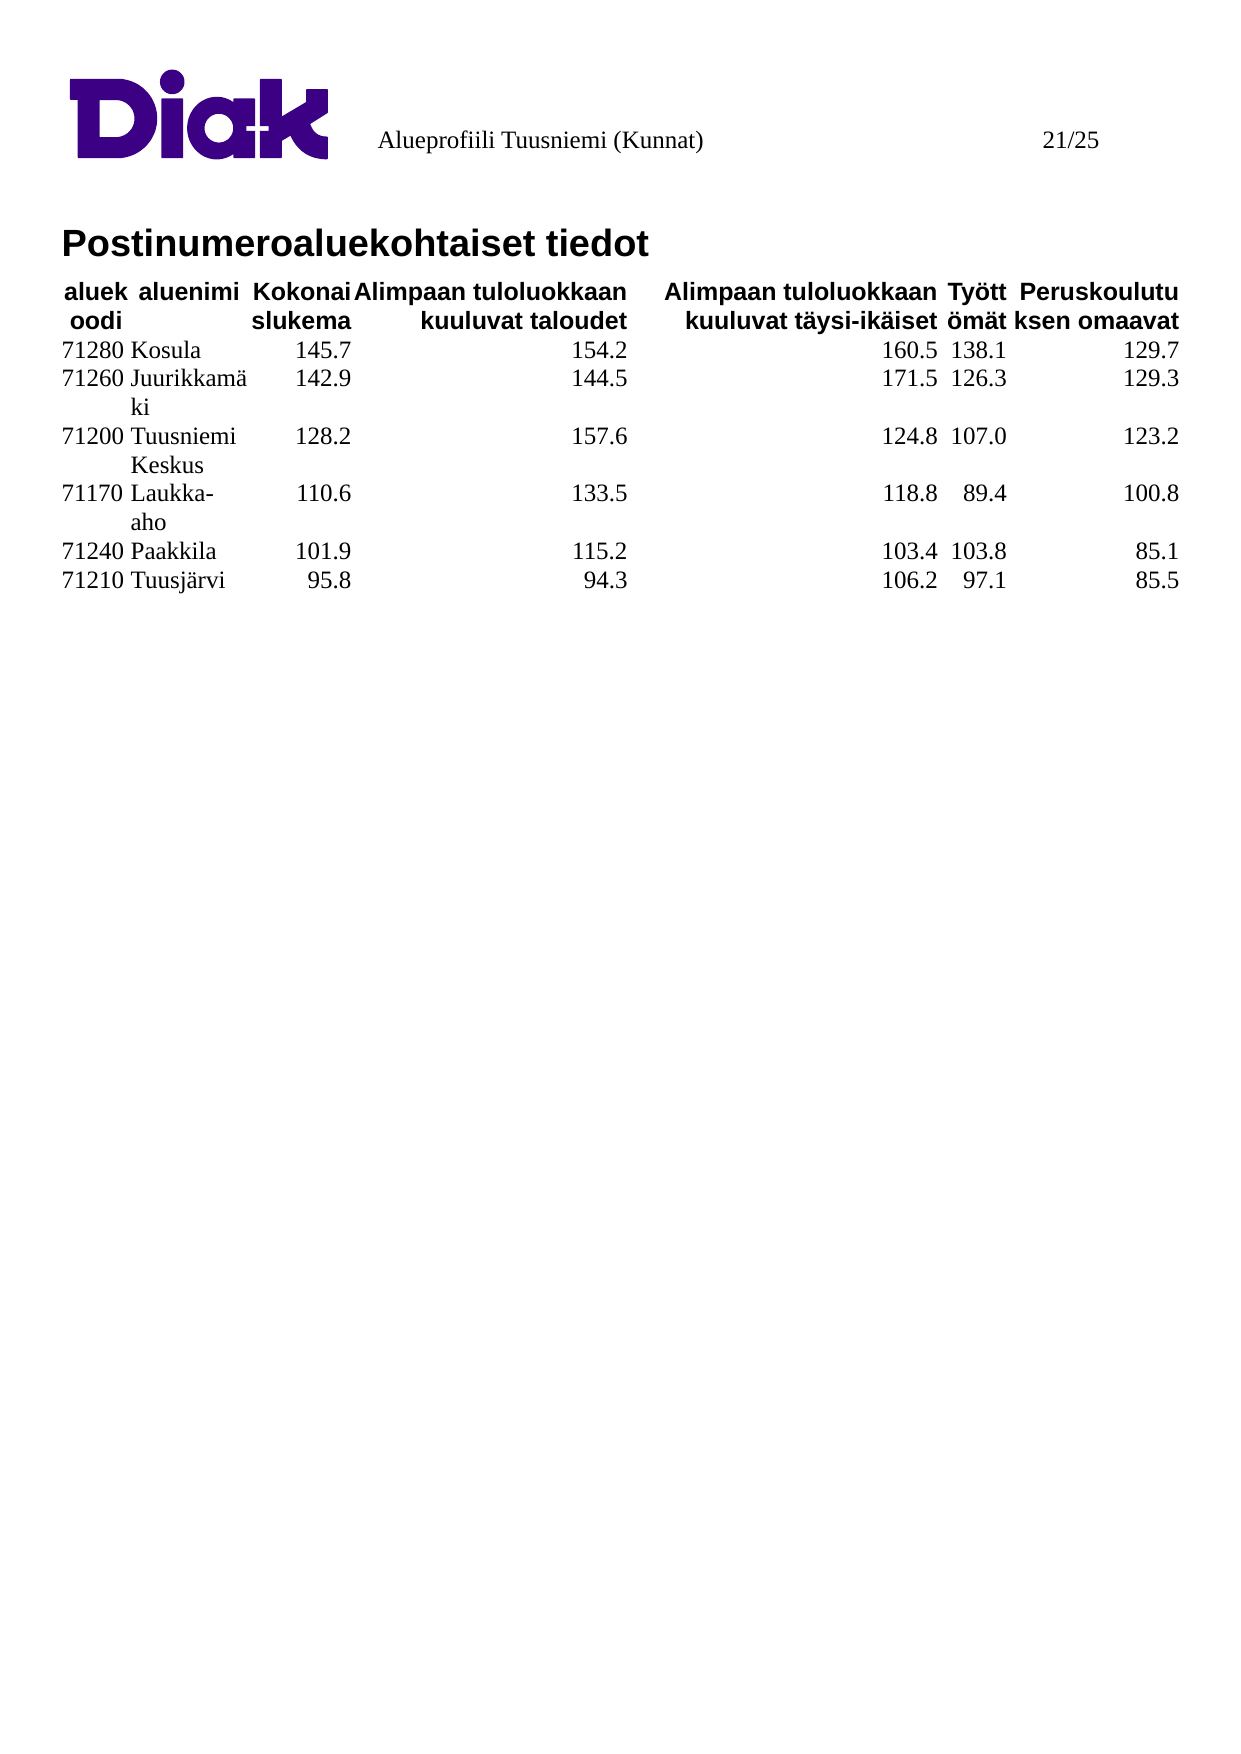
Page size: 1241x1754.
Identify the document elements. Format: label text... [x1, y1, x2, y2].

table_header Alimpaan tuloluokkaan kuuluvat taloudet [351, 277, 627, 335]
table_cell 85.5 [1007, 565, 1179, 593]
table_cell 71210 [61, 565, 130, 593]
table_cell Paakkila [130, 536, 248, 565]
table_cell 157.6 [351, 421, 627, 478]
table_header Kokonaislukema [248, 277, 351, 335]
table_cell 100.8 [1007, 479, 1179, 536]
table_cell 118.8 [627, 479, 938, 536]
table_cell 142.9 [248, 364, 351, 421]
subtitle Postinumeroaluekohtaiset tiedot [61, 221, 1179, 265]
table_header Alimpaan tuloluokkaan kuuluvat täysi-ikäiset [627, 277, 938, 335]
table_cell 103.4 [627, 536, 938, 565]
table_header Peruskoulutuksen omaavat [1007, 277, 1179, 335]
table_cell 145.7 [248, 335, 351, 363]
table_cell 97.1 [938, 565, 1007, 593]
table_cell 144.5 [351, 364, 627, 421]
table_cell Tuusniemi Keskus [130, 421, 248, 478]
table_cell 129.7 [1007, 335, 1179, 363]
table_cell 71280 [61, 335, 130, 363]
table_cell 123.2 [1007, 421, 1179, 478]
table_cell 171.5 [627, 364, 938, 421]
table_header aluekoodi [61, 277, 130, 335]
table_cell 154.2 [351, 335, 627, 363]
table_cell 71240 [61, 536, 130, 565]
table_cell Juurikkamäki [130, 364, 248, 421]
table_header aluenimi [130, 277, 248, 335]
table_cell 115.2 [351, 536, 627, 565]
table_cell 89.4 [938, 479, 1007, 536]
table_cell 126.3 [938, 364, 1007, 421]
table_cell 110.6 [248, 479, 351, 536]
table_cell 71170 [61, 479, 130, 536]
table_cell Laukka-aho [130, 479, 248, 536]
table_cell 133.5 [351, 479, 627, 536]
table_cell 128.2 [248, 421, 351, 478]
table_cell 85.1 [1007, 536, 1179, 565]
table_cell 103.8 [938, 536, 1007, 565]
table_header Työttömät [938, 277, 1007, 335]
table_cell 160.5 [627, 335, 938, 363]
table_cell 101.9 [248, 536, 351, 565]
table_cell Tuusjärvi [130, 565, 248, 593]
table_cell 124.8 [627, 421, 938, 478]
table_cell 71260 [61, 364, 130, 421]
table_cell 107.0 [938, 421, 1007, 478]
table_cell 71200 [61, 421, 130, 478]
table_cell 106.2 [627, 565, 938, 593]
table_cell 94.3 [351, 565, 627, 593]
table_cell 138.1 [938, 335, 1007, 363]
table_cell 95.8 [248, 565, 351, 593]
table_cell 129.3 [1007, 364, 1179, 421]
table_cell Kosula [130, 335, 248, 363]
